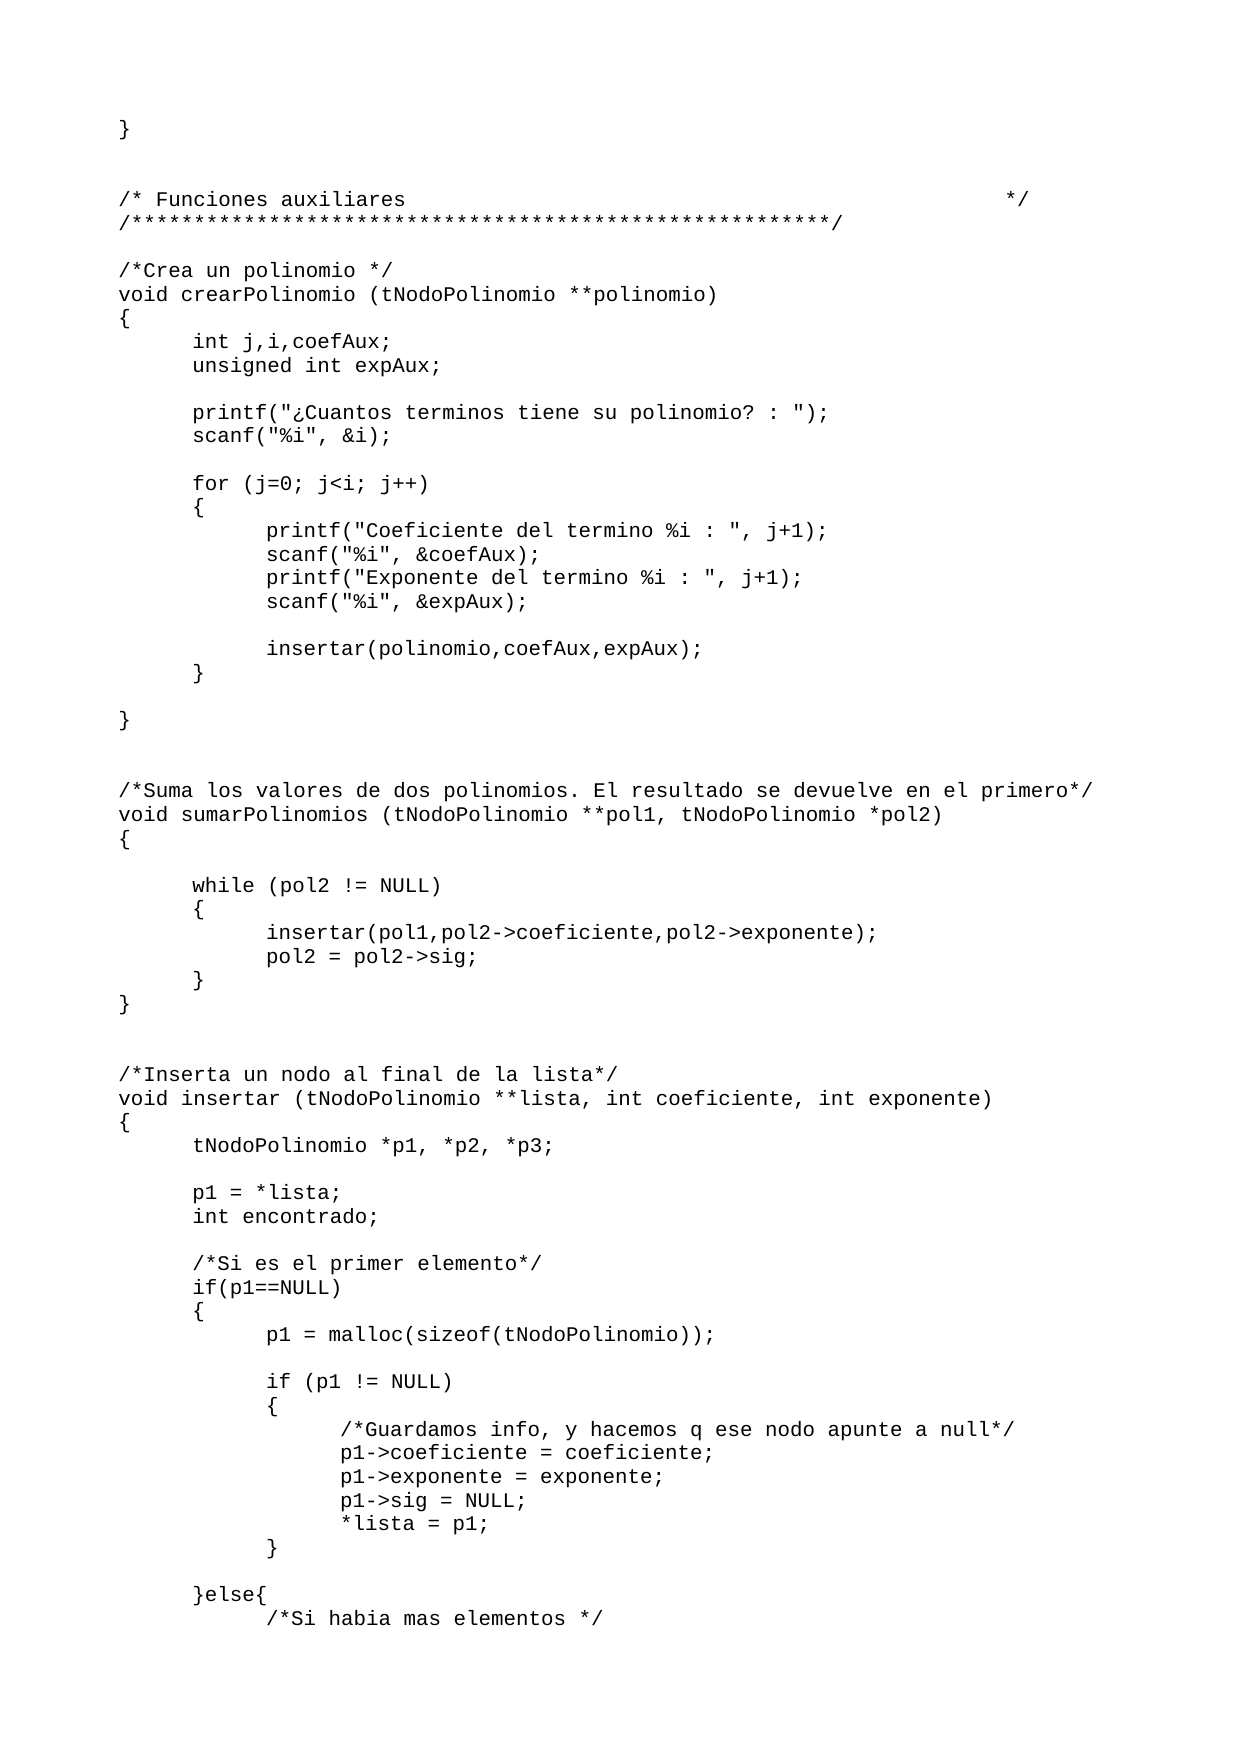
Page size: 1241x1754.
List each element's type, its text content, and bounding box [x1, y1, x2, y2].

text void sumarPolinomios (tNodoPolinomio **pol1, tNodoPolinomio *pol2) [118, 804, 1122, 827]
text { [118, 1300, 1122, 1324]
text scanf("%i", &expAux); [118, 591, 1122, 615]
text } [118, 993, 1122, 1017]
text void crearPolinomio (tNodoPolinomio **polinomio) [118, 284, 1122, 307]
text insertar(polinomio,coefAux,expAux); [118, 638, 1122, 662]
text { [118, 307, 1122, 331]
text } [118, 709, 1122, 733]
text { [118, 496, 1122, 520]
text }else{ [118, 1584, 1122, 1608]
text printf("Exponente del termino %i : ", j+1); [118, 567, 1122, 591]
text tNodoPolinomio *p1, *p2, *p3; [118, 1135, 1122, 1158]
text pol2 = pol2->sig; [118, 946, 1122, 969]
text /*Suma los valores de dos polinomios. El resultado se devuelve en el primero*/ [118, 780, 1122, 804]
text *lista = p1; [118, 1513, 1122, 1537]
text { [118, 827, 1122, 851]
text } [118, 662, 1122, 686]
text } [118, 969, 1122, 993]
text { [118, 1111, 1122, 1135]
text } [118, 1537, 1122, 1561]
text printf("¿Cuantos terminos tiene su polinomio? : "); [118, 402, 1122, 426]
text int j,i,coefAux; [118, 331, 1122, 354]
text p1->sig = NULL; [118, 1489, 1122, 1513]
text /********************************************************/ [118, 213, 1122, 236]
text /*Si es el primer elemento*/ [118, 1253, 1122, 1277]
text /* Funciones auxiliares */ [118, 189, 1122, 213]
text unsigned int expAux; [118, 354, 1122, 378]
text /*Inserta un nodo al final de la lista*/ [118, 1064, 1122, 1088]
text } [118, 118, 1122, 142]
text /*Si habia mas elementos */ [118, 1608, 1122, 1631]
text { [118, 1395, 1122, 1419]
text while (pol2 != NULL) [118, 875, 1122, 898]
text { [118, 898, 1122, 922]
text p1 = malloc(sizeof(tNodoPolinomio)); [118, 1324, 1122, 1348]
text /*Guardamos info, y hacemos q ese nodo apunte a null*/ [118, 1419, 1122, 1442]
text void insertar (tNodoPolinomio **lista, int coeficiente, int exponente) [118, 1088, 1122, 1111]
text for (j=0; j<i; j++) [118, 473, 1122, 496]
text printf("Coeficiente del termino %i : ", j+1); [118, 520, 1122, 544]
text p1->coeficiente = coeficiente; [118, 1442, 1122, 1466]
text if (p1 != NULL) [118, 1371, 1122, 1395]
text /*Crea un polinomio */ [118, 260, 1122, 284]
text scanf("%i", &i); [118, 426, 1122, 449]
text int encontrado; [118, 1206, 1122, 1229]
text if(p1==NULL) [118, 1277, 1122, 1300]
text insertar(pol1,pol2->coeficiente,pol2->exponente); [118, 922, 1122, 946]
text scanf("%i", &coefAux); [118, 544, 1122, 567]
text p1->exponente = exponente; [118, 1466, 1122, 1489]
text p1 = *lista; [118, 1182, 1122, 1206]
